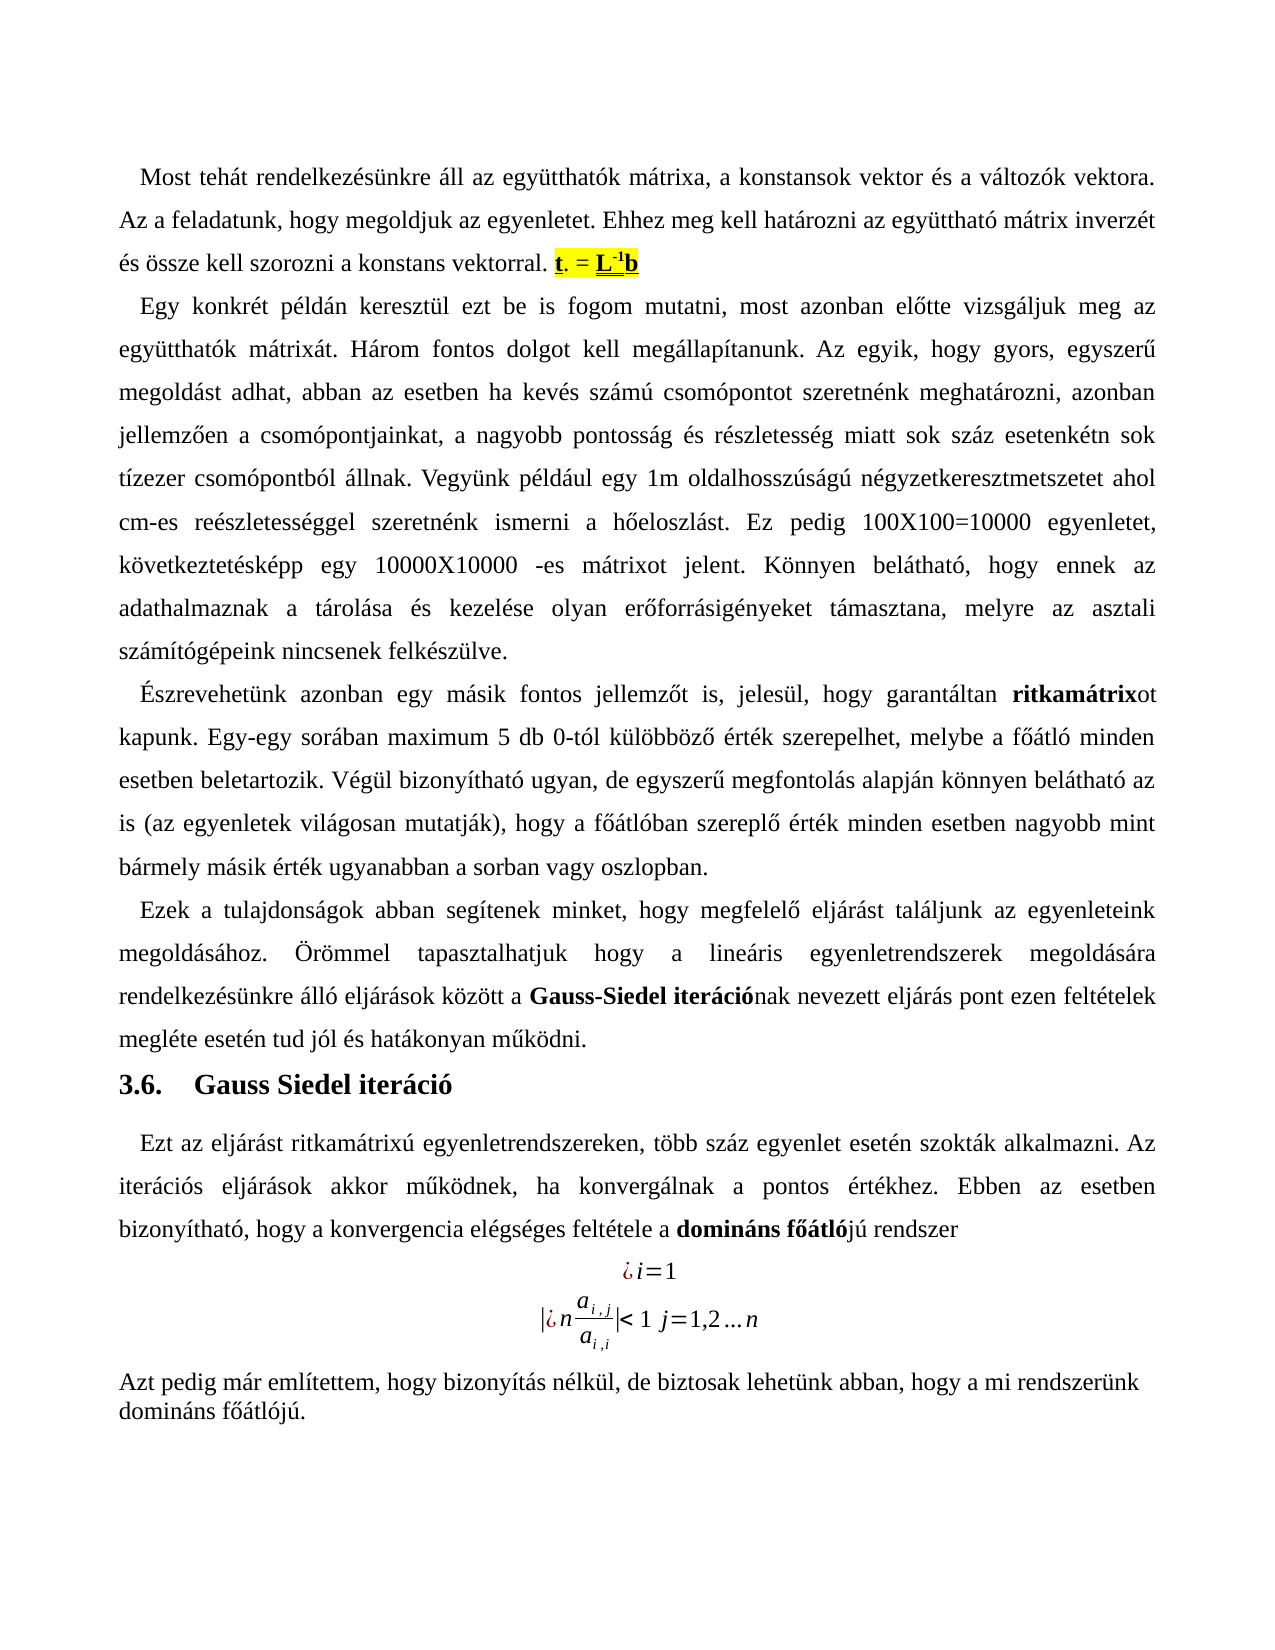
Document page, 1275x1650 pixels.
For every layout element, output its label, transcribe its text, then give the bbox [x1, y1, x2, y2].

text Ezt az eljárást ritkamátrixú egyenletrendszereken, több száz egyenlet esetén szokták alkalmazni. Az iterációs eljárások akkor működnek, ha konvergálnak a pontos értékhez. Ebben az esetben bizonyítható, hogy a konvergencia elégséges feltétele a domináns főátlójú rendszer [118, 1128, 1156, 1243]
subtitle Gauss Siedel iteráció [118, 1067, 1156, 1101]
text Most tehát rendelkezésünkre áll az együtthatók mátrixa, a konstansok vektor és a változók vektora. Az a feladatunk, hogy megoldjuk az egyenletet. Ehhez meg kell határozni az együttható mátrix inverzét és össze kell szorozni a konstans vektorral. t. = L-1b [118, 162, 1156, 277]
text Egy konkrét példán keresztül ezt be is fogom mutatni, most azonban előtte vizsgáljuk meg az együtthatók mátrixát. Három fontos dolgot kell megállapítanunk. Az egyik, hogy gyors, egyszerű megoldást adhat, abban az esetben ha kevés számú csomópontot szeretnénk meghatározni, azonban jellemzően a csomópontjainkat, a nagyobb pontosság és részletesség miatt sok száz esetenkétn sok tízezer csomópontból állnak. Vegyünk például egy 1m oldalhosszúságú négyzetkeresztmetszetet ahol cm-es reészletességgel szeretnénk ismerni a hőeloszlást. Ez pedig 100X100=10000 egyenletet, következtetésképp egy 10000X10000 -es mátrixot jelent. Könnyen belátható, hogy ennek az adathalmaznak a tárolása és kezelése olyan erőforrásigényeket támasztana, melyre az asztali számítógépeink nincsenek felkészülve. [118, 291, 1156, 665]
text Észrevehetünk azonban egy másik fontos jellemzőt is, jelesül, hogy garantáltan ritkamátrixot kapunk. Egy-egy sorában maximum 5 db 0-tól külöbböző érték szerepelhet, melybe a főátló minden esetben beletartozik. Végül bizonyítható ugyan, de egyszerű megfontolás alapján könnyen belátható az is (az egyenletek világosan mutatják), hogy a főátlóban szereplő érték minden esetben nagyobb mint bármely másik érték ugyanabban a sorban vagy oszlopban. [118, 679, 1156, 880]
text Ezek a tulajdonságok abban segítenek minket, hogy megfelelő eljárást találjunk az egyenleteink megoldásához. Örömmel tapasztalhatjuk hogy a lineáris egyenletrendszerek megoldására rendelkezésünkre álló eljárások között a Gauss-Siedel iterációnak nevezett eljárás pont ezen feltételek megléte esetén tud jól és hatákonyan működni. [118, 895, 1156, 1053]
text Azt pedig már említettem, hogy bizonyítás nélkül, de biztosak lehetünk abban, hogy a mi rendszerünk domináns főátlójú. [118, 1367, 1156, 1424]
